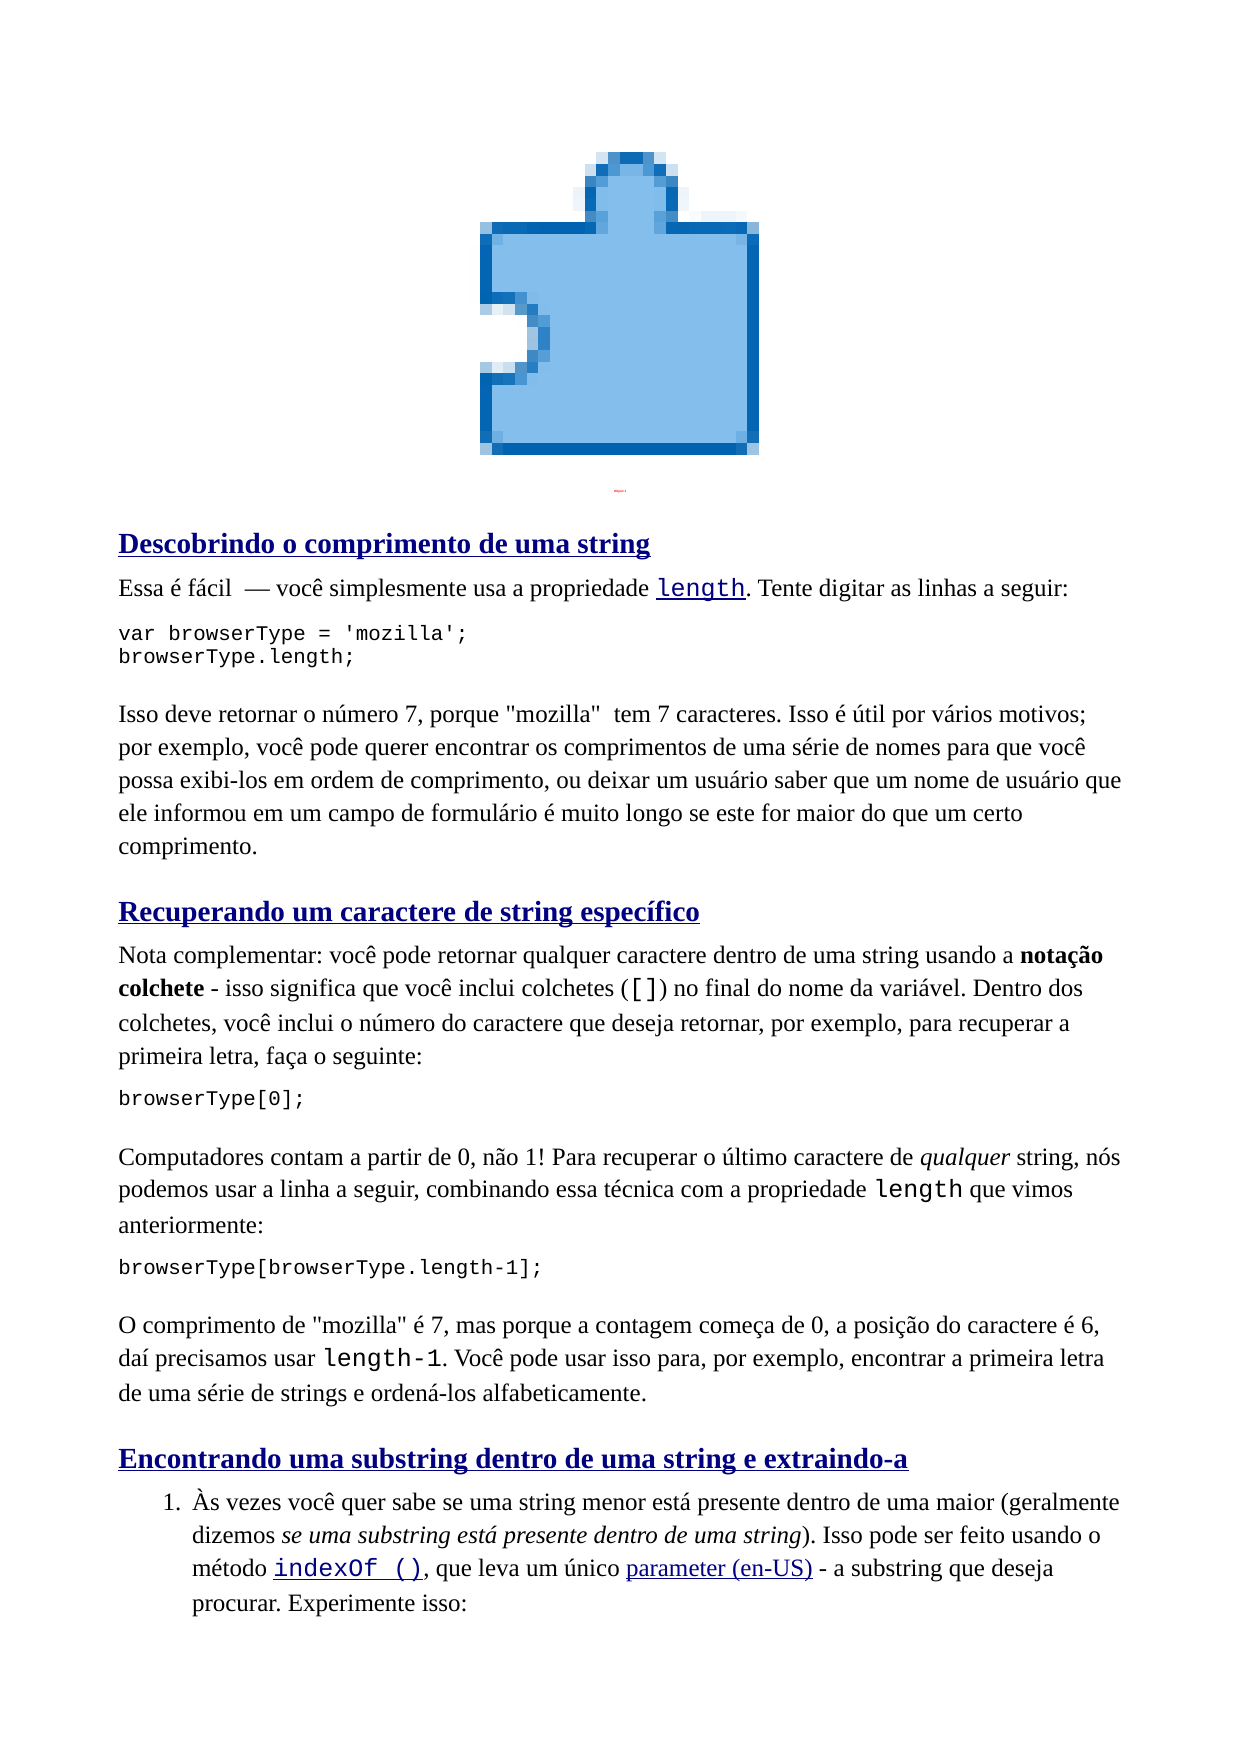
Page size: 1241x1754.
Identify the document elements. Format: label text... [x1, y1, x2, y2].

text Nota complementar: você pode retornar qualquer caractere dentro de uma string usando a notação colchete - isso significa que você inclui colchetes ([]) no final do nome da variável. Dentro dos colchetes, você inclui o número do caractere que deseja retornar, por exemplo, para recuperar a primeira letra, faça o seguinte: [118, 940, 1122, 1069]
text browserType[browserType.length-1]; [118, 1257, 1122, 1281]
text O comprimento de "mozilla" é 7, mas porque a contagem começa de 0, a posição do caractere é 6, daí precisamos usar length-1. Você pode usar isso para, por exemplo, encontrar a primeira letra de uma série de strings e ordená-los alfabeticamente. [118, 1310, 1122, 1407]
subtitle Descobrindo o comprimento de uma string [118, 527, 1122, 560]
text browserType[0]; [118, 1088, 1122, 1112]
text var browserType = 'mozilla'; [118, 623, 1122, 646]
subtitle Encontrando uma substring dentro de uma string e extraindo-a [118, 1441, 1122, 1474]
text Essa é fácil — você simplesmente usa a propriedade length. Tente digitar as linhas a seguir: [118, 573, 1122, 603]
text browserType.length; [118, 646, 1122, 670]
list Às vezes você quer sabe se uma string menor está presente dentro de uma maior (geralmente dizemos se uma substring está presente dentro de uma string). Isso pode ser feito usando o método indexOf (), que leva um único parameter (en-US) - a substring que deseja procurar. Experimente isso: [162, 1487, 1122, 1617]
subtitle Recuperando um caractere de string específico [118, 894, 1122, 927]
text Isso deve retornar o número 7, porque "mozilla" tem 7 caracteres. Isso é útil por vários motivos; por exemplo, você pode querer encontrar os comprimentos de uma série de nomes para que você possa exibi-los em ordem de comprimento, ou deixar um usuário saber que um nome de usuário que ele informou em um campo de formulário é muito longo se este for maior do que um certo comprimento. [118, 699, 1122, 860]
text Computadores contam a partir de 0, não 1! Para recuperar o último caractere de qualquer string, nós podemos usar a linha a seguir, combinando essa técnica com a propriedade length que vimos anteriormente: [118, 1142, 1122, 1238]
